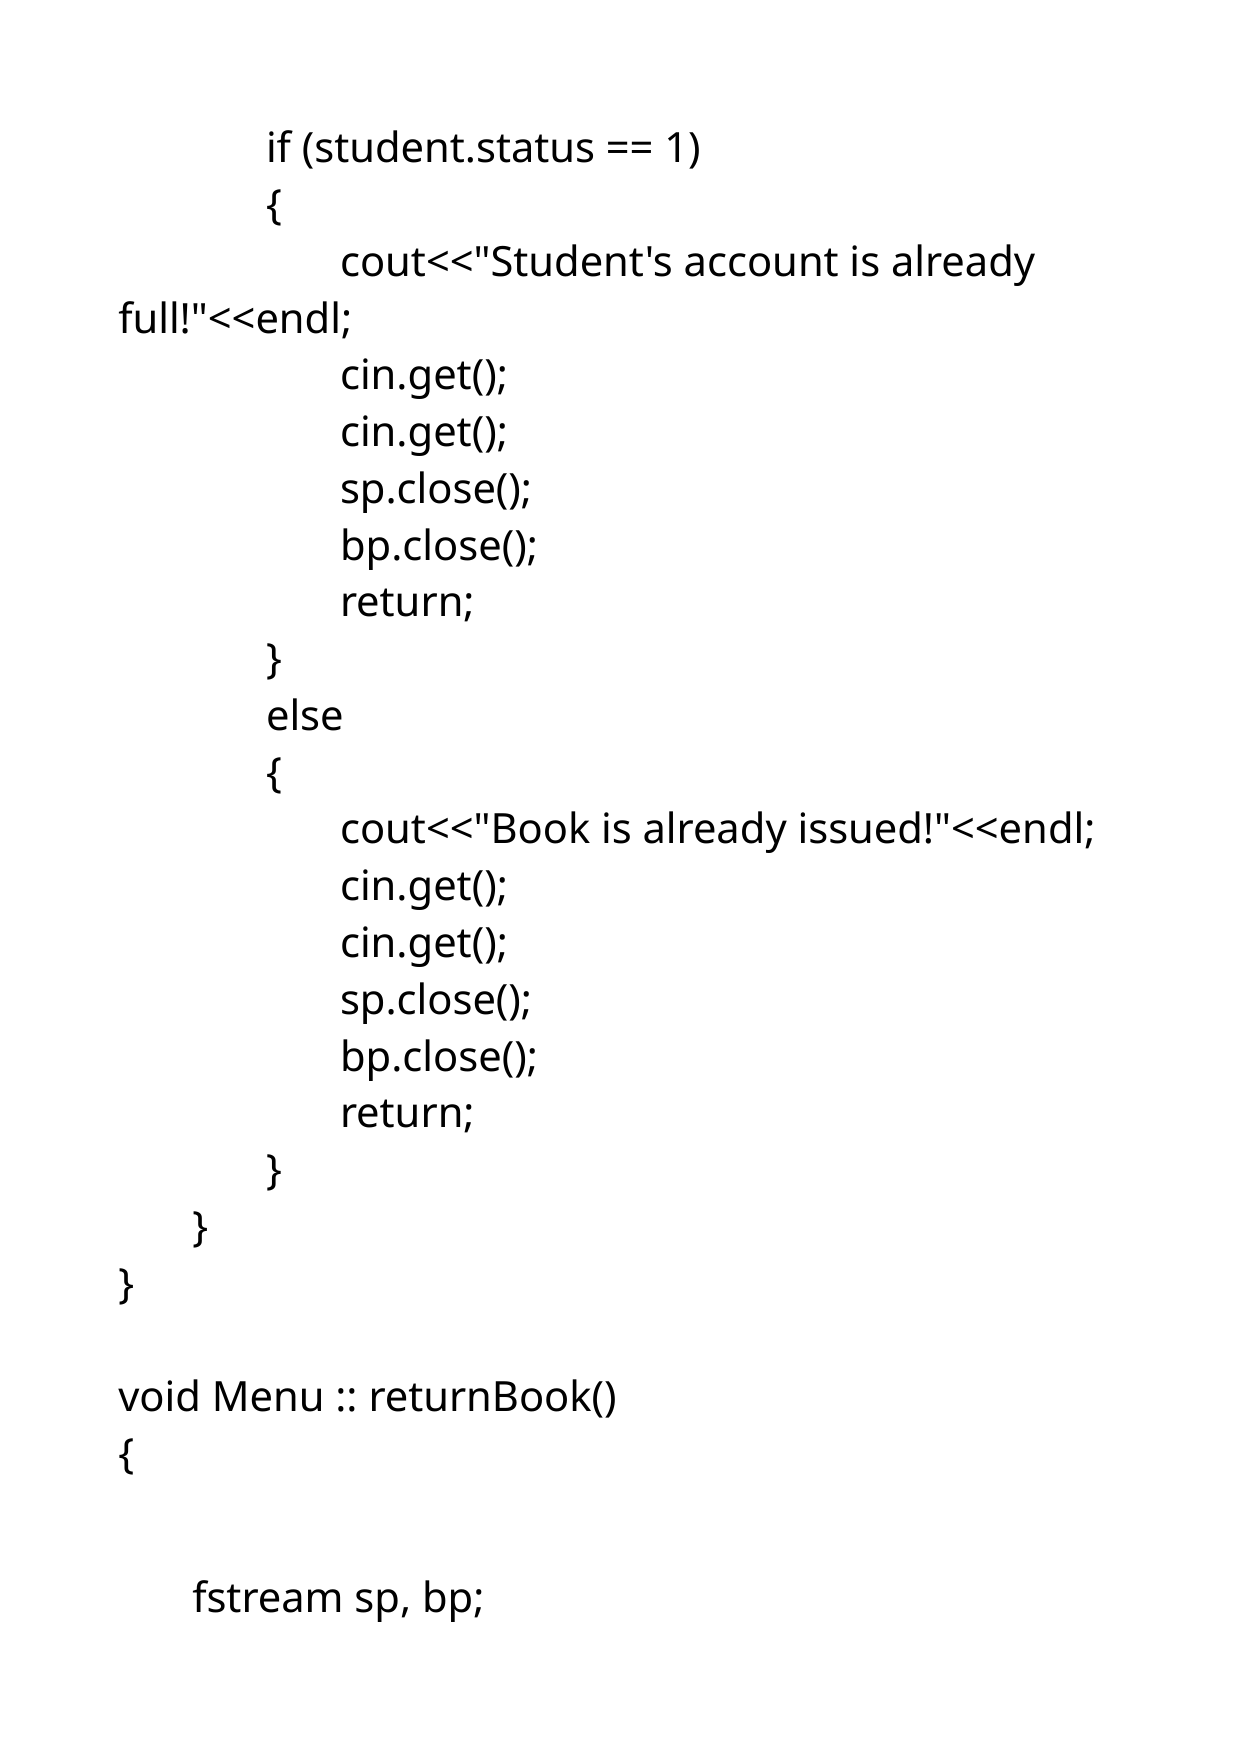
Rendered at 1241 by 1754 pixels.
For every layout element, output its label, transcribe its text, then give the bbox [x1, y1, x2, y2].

text if (student.status == 1) [118, 118, 1122, 175]
text bp.close(); [118, 516, 1122, 572]
text bp.close(); [118, 1026, 1122, 1083]
text else [118, 686, 1122, 743]
text cout<<"Book is already issued!"<<endl; [118, 799, 1122, 856]
text sp.close(); [118, 970, 1122, 1026]
text cin.get(); [118, 345, 1122, 402]
text { [118, 1424, 1122, 1481]
text } [118, 1140, 1122, 1197]
text cin.get(); [118, 402, 1122, 459]
text void Menu :: returnBook() [118, 1367, 1122, 1424]
text cin.get(); [118, 856, 1122, 913]
text return; [118, 572, 1122, 629]
text sp.close(); [118, 459, 1122, 516]
text } [118, 1253, 1122, 1310]
text } [118, 1197, 1122, 1253]
text return; [118, 1083, 1122, 1140]
text { [118, 743, 1122, 799]
text cout<<"Student's account is already full!"<<endl; [118, 232, 1122, 345]
text fstream sp, bp; [118, 1554, 1122, 1628]
text cin.get(); [118, 913, 1122, 970]
text { [118, 175, 1122, 232]
text } [118, 629, 1122, 686]
